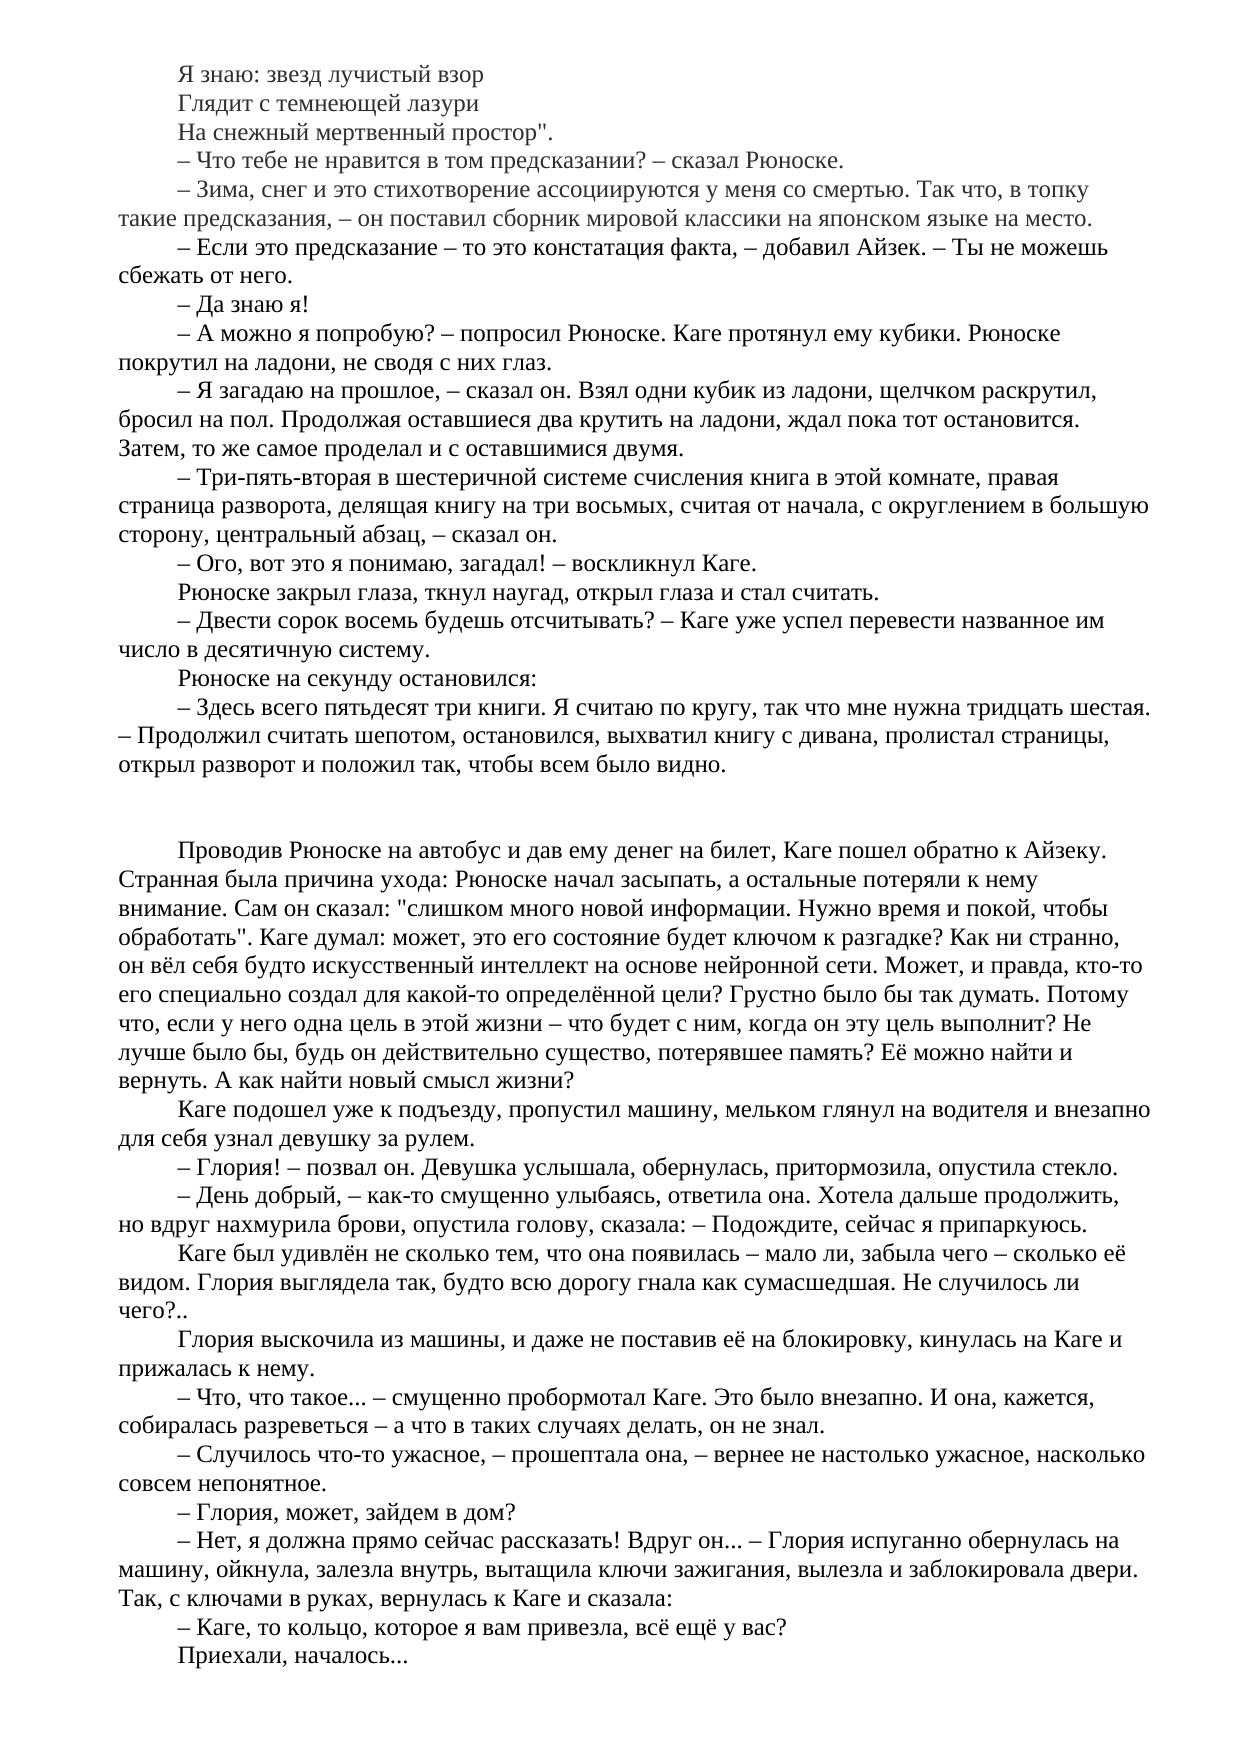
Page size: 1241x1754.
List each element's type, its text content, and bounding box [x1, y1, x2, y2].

text – Нет, я должна прямо сейчас рассказать! Вдруг он... – Глория испуганно обернулась на машину, ойкнула, залезла внутрь, вытащила ключи зажигания, вылезла и заблокировала двери. Так, с ключами в руках, вернулась к Каге и сказала: [118, 1525, 1152, 1612]
text Рюноске на секунду остановился: [118, 663, 1152, 692]
text – Я загадаю на прошлое, – сказал он. Взял одни кубик из ладони, щелчком раcкрутил, бросил на пол. Продолжая оставшиеся два крутить на ладони, ждал пока тот остановится. Затем, то же самое проделал и с оставшимися двумя. [118, 375, 1152, 462]
text – Здесь всего пятьдесят три книги. Я считаю по кругу, так что мне нужна тридцать шестая. – Продолжил считать шепотом, остановился, выхватил книгу с дивана, пролистал страницы, открыл разворот и положил так, чтобы всем было видно. [118, 692, 1152, 778]
text Рюноске закрыл глаза, ткнул наугад, открыл глаза и стал считать. [118, 577, 1152, 605]
text – Зима, снег и это стихотворение ассоциируются у меня со смертью. Так что, в топку такие предсказания, – он поставил сборник мировой классики на японском языке на место. [118, 174, 1152, 232]
text – А можно я попробую? – попросил Рюноске. Каге протянул ему кубики. Рюноске покрутил на ладони, не сводя с них глаз. [118, 318, 1152, 375]
text Каге подошел уже к подъезду, пропустил машину, мельком глянул на водителя и внезапно для себя узнал девушку за рулем. [118, 1094, 1152, 1152]
text – Глория! – позвал он. Девушка услышала, обернулась, притормозила, опустила стекло. [118, 1152, 1152, 1180]
text Глядит с темнеющей лазури [118, 88, 1152, 117]
text – Три-пять-вторая в шестеричной системе счисления книга в этой комнате, правая страница разворота, делящая книгу на три восьмых, считая от начала, с округлением в большую сторону, центральный абзац, – сказал он. [118, 462, 1152, 548]
text – Ого, вот это я понимаю, загадал! – воскликнул Каге. [118, 548, 1152, 577]
text Приехали, началось... [118, 1640, 1152, 1669]
text Я знаю: звезд лучистый взор [118, 59, 1152, 88]
text Проводив Рюноске на автобус и дав ему денег на билет, Каге пошел обратно к Айзеку. Странная была причина ухода: Рюноске начал засыпать, а остальные потеряли к нему внимание. Сам он сказал: "слишком много новой информации. Нужно время и покой, чтобы обработать". Каге думал: может, это его состояние будет ключом к разгадке? Как ни странно, он вёл себя будто искусственный интеллект на основе нейронной сети. Может, и правда, кто-то его специально создал для какой-то определённой цели? Грустно было бы так думать. Потому что, если у него одна цель в этой жизни – что будет с ним, когда он эту цель выполнит? Не лучше было бы, будь он действительно существо, потерявшее память? Её можно найти и вернуть. А как найти новый смысл жизни? [118, 835, 1152, 1094]
text – Двести сорок восемь будешь отсчитывать? – Каге уже успел перевести названное им число в десятичную систему. [118, 605, 1152, 663]
text Каге был удивлён не сколько тем, что она появилась – мало ли, забыла чего – сколько её видом. Глория выглядела так, будто всю дорогу гнала как сумасшедшая. Не случилось ли чего?.. [118, 1238, 1152, 1324]
text – Что, что такое... – смущенно пробормотал Каге. Это было внезапно. И она, кажется, собиралась разреветься – а что в таких случаях делать, он не знал. [118, 1382, 1152, 1439]
text – Если это предсказание – то это констатация факта, – добавил Айзек. – Ты не можешь сбежать от него. [118, 232, 1152, 289]
text Глория выскочила из машины, и даже не поставив её на блокировку, кинулась на Каге и прижалась к нему. [118, 1324, 1152, 1382]
text – Что тебе не нравится в том предсказании? – сказал Рюноске. [118, 145, 1152, 174]
text – Каге, то кольцо, которое я вам привезла, всё ещё у вас? [118, 1612, 1152, 1640]
text – Случилось что-то ужасное, – прошептала она, – вернее не настолько ужасное, насколько совсем непонятное. [118, 1439, 1152, 1497]
text – Да знаю я! [118, 289, 1152, 318]
text – День добрый, – как-то смущенно улыбаясь, ответила она. Хотела дальше продолжить, но вдруг нахмурила брови, опустила голову, сказала: – Подождите, сейчас я припаркуюсь. [118, 1180, 1152, 1238]
text – Глория, может, зайдем в дом? [118, 1497, 1152, 1525]
text На снежный мертвенный простор". [118, 117, 1152, 145]
